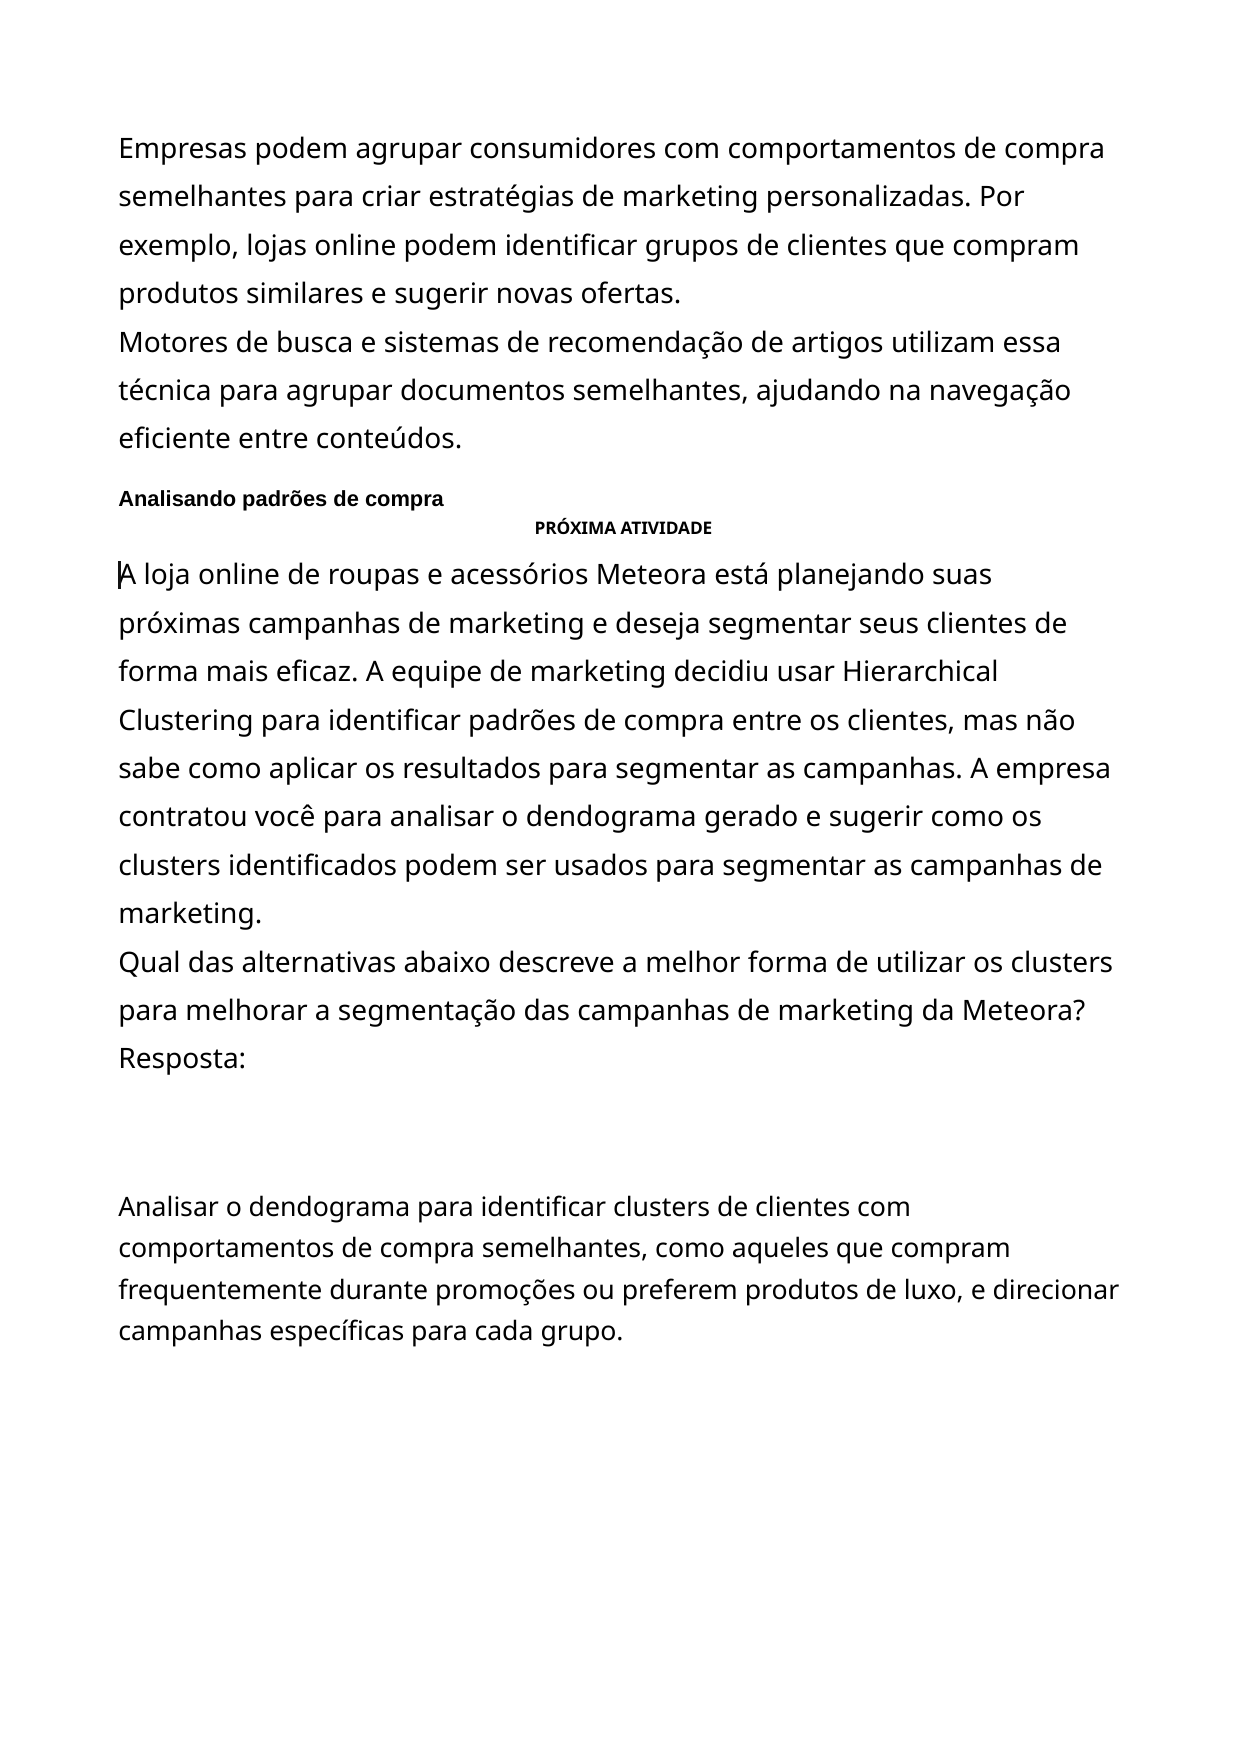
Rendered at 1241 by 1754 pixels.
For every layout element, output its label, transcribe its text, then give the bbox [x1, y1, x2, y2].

text Qual das alternativas abaixo descreve a melhor forma de utilizar os clusters para melhorar a segmentação das campanhas de marketing da Meteora? [118, 932, 1122, 1029]
text Analisar o dendograma para identificar clusters de clientes com comportamentos de compra semelhantes, como aqueles que compram frequentemente durante promoções ou preferem produtos de luxo, e direcionar campanhas específicas para cada grupo. [118, 1188, 1122, 1348]
text Empresas podem agrupar consumidores com comportamentos de compra semelhantes para criar estratégias de marketing personalizadas. Por exemplo, lojas online podem identificar grupos de clientes que compram produtos similares e sugerir novas ofertas. [118, 118, 1122, 312]
text A loja online de roupas e acessórios Meteora está planejando suas próximas campanhas de marketing e deseja segmentar seus clientes de forma mais eficaz. A equipe de marketing decidiu usar Hierarchical Clustering para identificar padrões de compra entre os clientes, mas não sabe como aplicar os resultados para segmentar as campanhas. A empresa contratou você para analisar o dendograma gerado e sugerir como os clusters identificados podem ser usados para segmentar as campanhas de marketing. [118, 544, 1122, 932]
text Próxima Atividade [118, 511, 1122, 540]
text Motores de busca e sistemas de recomendação de artigos utilizam essa técnica para agrupar documentos semelhantes, ajudando na navegação eficiente entre conteúdos. [118, 312, 1122, 457]
subtitle Analisando padrões de compra [118, 486, 1122, 511]
text Resposta: [118, 1029, 1122, 1077]
